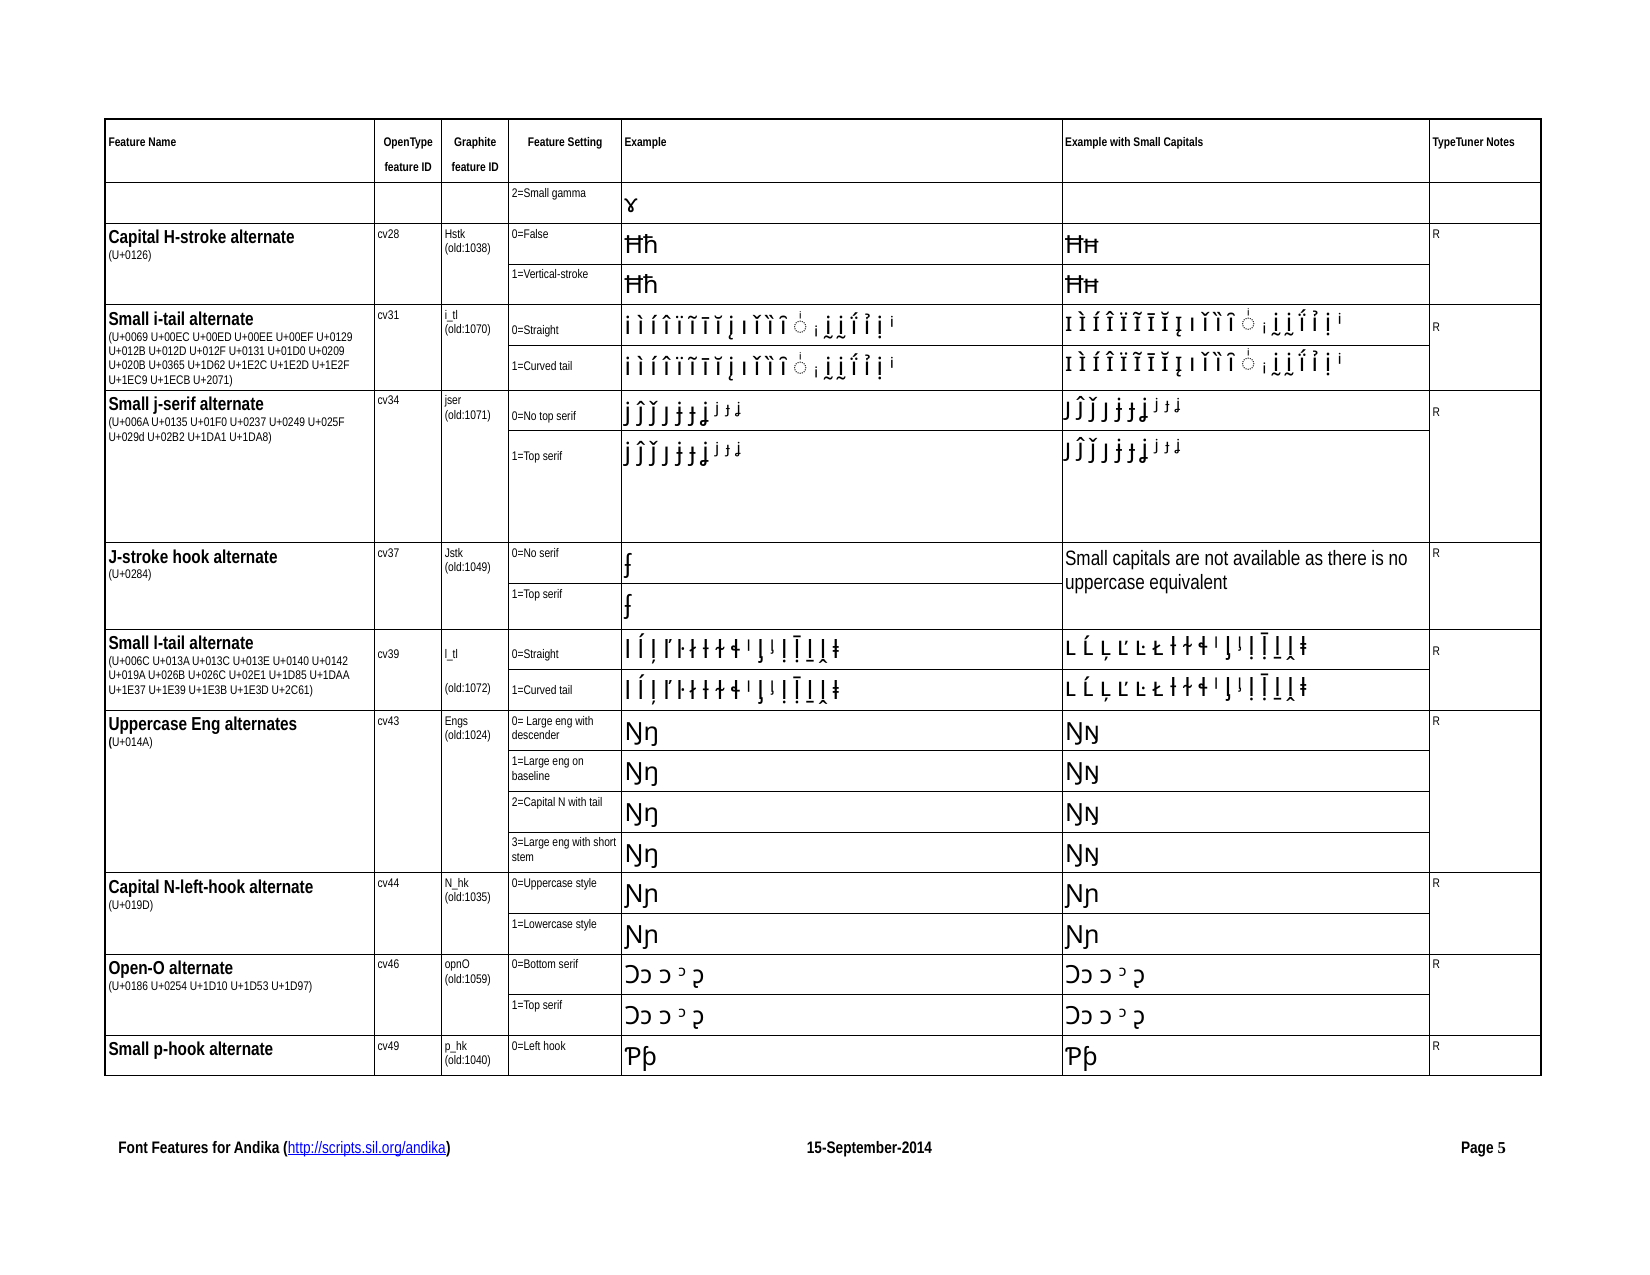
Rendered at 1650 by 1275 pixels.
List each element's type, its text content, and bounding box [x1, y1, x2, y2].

table_cell Ɔɔ ᴐ ᵓ ᶗ [1063, 995, 1429, 1035]
table_cell cv44 [375, 873, 441, 953]
table_cell Ɲɲ [622, 873, 1062, 913]
table_cell Ħħ [622, 265, 1062, 304]
table_cell Jstk (old:1049) [442, 543, 508, 628]
table_cell j ĵ ǰ ȷ ɉ ɟ ʝ ʲ ᶡ ᶨ [622, 391, 1062, 430]
table_cell [1430, 183, 1540, 223]
table_cell Open-O alternate (U+0186 U+0254 U+1D10 U+1D53 U+1D97) [106, 955, 374, 1035]
table_cell cv34 [375, 391, 441, 542]
table_cell R [1430, 224, 1540, 304]
table_cell j ĵ ǰ ȷ ɉ ɟ ʝ ʲ ᶡ ᶨ [622, 431, 1062, 542]
table_cell Small l-tail alternate (U+006C U+013A U+013C U+013E U+0140 U+0142 U+019A U+026B U+026C U+02E1 U+1D85 U+1DAA U+1E37 U+1E39 U+1E3B U+1E3D U+2C61) [106, 630, 374, 710]
table_cell Ħħ [622, 224, 1062, 263]
table_cell R [1430, 305, 1540, 390]
table_cell [375, 183, 441, 223]
table_cell R [1430, 955, 1540, 1035]
table_cell i_tl (old:1070) [442, 305, 508, 390]
table_cell Capital N-left-hook alternate (U+019D) [106, 873, 374, 953]
table_cell 0=No top serif [509, 391, 621, 430]
table_cell Ŋŋ [1063, 792, 1429, 832]
table_cell i ì í î ï ĩ ī ĭ į ı ǐ ȉ ȋ ◌ͥ ᵢ ḭ ḭ ḯ ỉ ị ⁱ [1063, 305, 1429, 345]
table_cell Small p-hook alternate [106, 1036, 374, 1075]
table_cell 1=Vertical-stroke [509, 265, 621, 304]
table_cell Ħħ [1063, 224, 1429, 263]
table_cell Ƥƥ [622, 1036, 1062, 1075]
table_cell cv49 [375, 1036, 441, 1075]
table_cell Ƥƥ [1063, 1036, 1429, 1075]
table_cell l_tl (old:1072) [442, 630, 508, 710]
table_cell Uppercase Eng alternates (U+014A) [106, 711, 374, 872]
table_cell cv43 [375, 711, 441, 872]
table_cell 0=No serif [509, 543, 621, 583]
table_cell R [1430, 711, 1540, 872]
table_cell Ŋŋ [1063, 833, 1429, 872]
table_cell R [1430, 543, 1540, 628]
table_cell i ì í î ï ĩ ī ĭ į ı ǐ ȉ ȋ ◌ͥ ᵢ ḭ ḭ ḯ ỉ ị ⁱ [622, 305, 1062, 345]
table_cell 1=Top serif [509, 584, 621, 628]
table_cell Ŋŋ [622, 833, 1062, 872]
table_cell Engs (old:1024) [442, 711, 508, 872]
table_cell ʄ [622, 584, 1062, 628]
table_cell 1=Top serif [509, 431, 621, 542]
table_cell cv28 [375, 224, 441, 304]
table_cell opnO (old:1059) [442, 955, 508, 1035]
table_cell l ĺ ļ ľ ŀ ł ƚ ɫ ɬ ˡ ᶅ ᶪ ḷ ḹ ḻ ḽ ⱡ [622, 630, 1062, 669]
table_cell Ŋŋ [622, 751, 1062, 791]
table_cell Ɔɔ ᴐ ᵓ ᶗ [1063, 955, 1429, 994]
table_cell Small i-tail alternate (U+0069 U+00EC U+00ED U+00EE U+00EF U+0129 U+012B U+012D U+012F U+0131 U+01D0 U+0209 U+020B U+0365 U+1D62 U+1E2C U+1E2D U+1E2F U+1EC9 U+1ECB U+2071) [106, 305, 374, 390]
table_cell Ŋŋ [622, 711, 1062, 750]
table_cell 0=Straight [509, 630, 621, 669]
table_cell [1063, 183, 1429, 223]
table_cell j ĵ ǰ ȷ ɉ ɟ ʝ ʲ ᶡ ᶨ [1063, 431, 1429, 542]
table_cell cv31 [375, 305, 441, 390]
table_header Feature Name [106, 120, 374, 182]
table_cell Ŋŋ [1063, 751, 1429, 791]
table_cell 1=Large eng on baseline [509, 751, 621, 791]
table_cell J-stroke hook alternate (U+0284) [106, 543, 374, 628]
table_cell cv39 [375, 630, 441, 710]
table_cell [442, 183, 508, 223]
table_cell 0= Large eng with descender [509, 711, 621, 750]
table_cell 0=Bottom serif [509, 955, 621, 994]
table_cell R [1430, 630, 1540, 710]
table_cell Ŋŋ [622, 792, 1062, 832]
table_cell i ì í î ï ĩ ī ĭ į ı ǐ ȉ ȋ ◌ͥ ᵢ ḭ ḭ ḯ ỉ ị ⁱ [1063, 346, 1429, 390]
table_cell Capital H-stroke alternate (U+0126) [106, 224, 374, 304]
table_cell Ɲɲ [1063, 873, 1429, 913]
table_cell R [1430, 873, 1540, 953]
table_cell l ĺ ļ ľ ŀ ł ƚ ɫ ɬ ˡ ᶅ ᶪ ḷ ḹ ḻ ḽ ⱡ [622, 670, 1062, 710]
table_cell [106, 183, 374, 223]
table_header Graphite feature ID [442, 120, 508, 182]
table_cell Ɲɲ [1063, 914, 1429, 953]
table_cell N_hk (old:1035) [442, 873, 508, 953]
table_cell Ɔɔ ᴐ ᵓ ᶗ [622, 995, 1062, 1035]
table_cell Ɔɔ ᴐ ᵓ ᶗ [622, 955, 1062, 994]
table_header Example with Small Capitals [1063, 120, 1429, 182]
table_cell cv37 [375, 543, 441, 628]
table_cell ʄ [622, 543, 1062, 583]
table_cell 1=Lowercase style [509, 914, 621, 953]
table_cell cv46 [375, 955, 441, 1035]
table_cell Small j-serif alternate (U+006A U+0135 U+01F0 U+0237 U+0249 U+025F U+029d U+02B2 U+1DA1 U+1DA8) [106, 391, 374, 542]
table_header OpenType feature ID [375, 120, 441, 182]
table_cell Ħħ [1063, 265, 1429, 304]
table_cell 0=Straight [509, 305, 621, 345]
table_cell 3=Large eng with short stem [509, 833, 621, 872]
table_header Example [622, 120, 1062, 182]
table_cell R [1430, 1036, 1540, 1075]
table_cell Ŋŋ [1063, 711, 1429, 750]
table_cell 0=Left hook [509, 1036, 621, 1075]
table_cell 2=Small gamma [509, 183, 621, 223]
table_cell i ì í î ï ĩ ī ĭ į ı ǐ ȉ ȋ ◌ͥ ᵢ ḭ ḭ ḯ ỉ ị ⁱ [622, 346, 1062, 390]
table_cell 0=False [509, 224, 621, 263]
table_cell Small capitals are not available as there is no uppercase equivalent [1063, 543, 1429, 628]
table_cell j ĵ ǰ ȷ ɉ ɟ ʝ ʲ ᶡ ᶨ [1063, 391, 1429, 430]
table_cell jser (old:1071) [442, 391, 508, 542]
table_cell ɤ [622, 183, 1062, 223]
table_header TypeTuner Notes [1430, 120, 1540, 182]
table_header Feature Setting [509, 120, 621, 182]
table_cell 1=Curved tail [509, 346, 621, 390]
table_cell 2=Capital N with tail [509, 792, 621, 832]
table_cell l ĺ ļ ľ ŀ ł ƚ ɫ ɬ ˡ ᶅ ᶪ ḷ ḹ ḻ ḽ ⱡ [1063, 630, 1429, 669]
table_cell 0=Uppercase style [509, 873, 621, 913]
table_cell Hstk (old:1038) [442, 224, 508, 304]
table_cell Ɲɲ [622, 914, 1062, 953]
table_cell p_hk (old:1040) [442, 1036, 508, 1075]
table_cell 1=Top serif [509, 995, 621, 1035]
table_cell 1=Curved tail [509, 670, 621, 710]
table_cell l ĺ ļ ľ ŀ ł ƚ ɫ ɬ ˡ ᶅ ᶪ ḷ ḹ ḻ ḽ ⱡ [1063, 670, 1429, 710]
table_cell R [1430, 391, 1540, 542]
